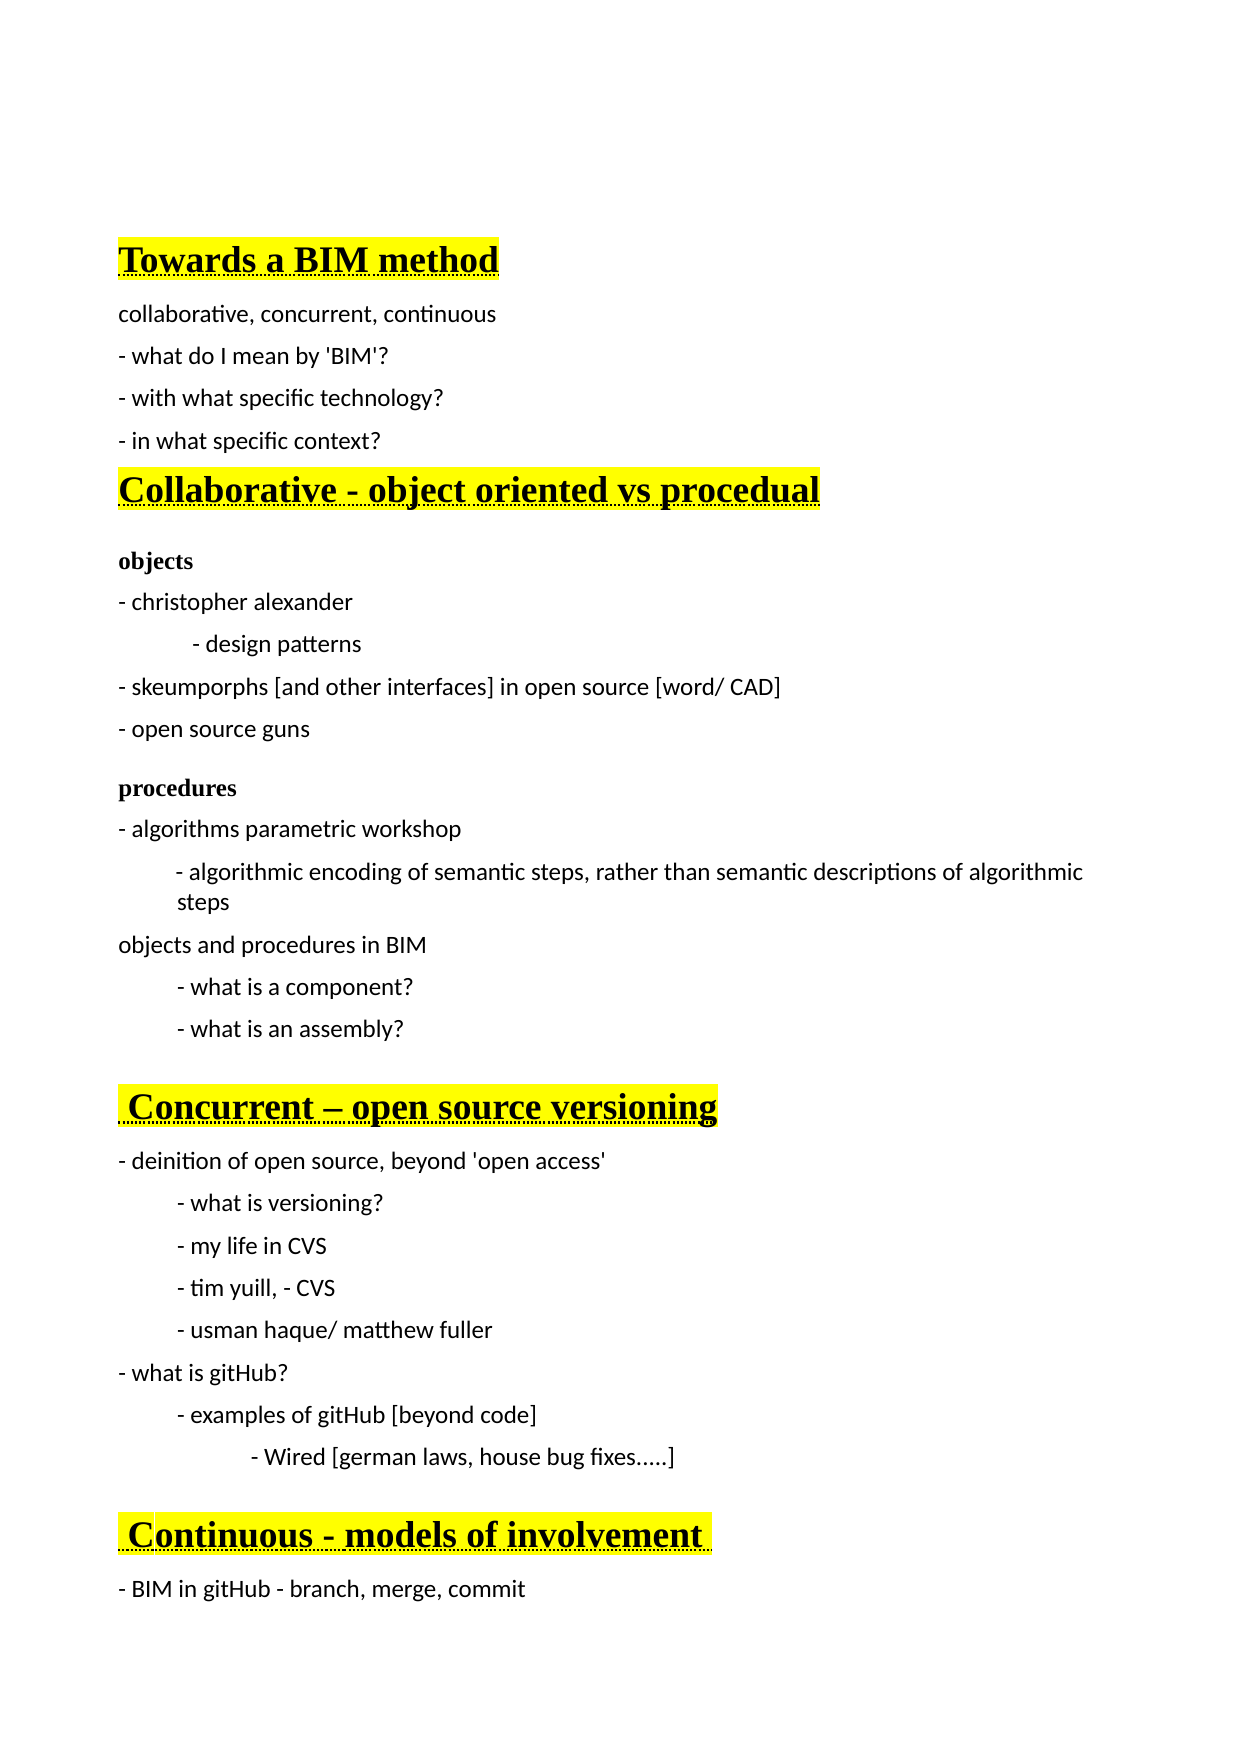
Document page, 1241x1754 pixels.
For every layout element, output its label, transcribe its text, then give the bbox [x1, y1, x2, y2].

text - algorithmic encoding of semantic steps, rather than semantic descriptions of algorithmic steps [175, 856, 1122, 917]
text - deinition of open source, beyond 'open access' [118, 1145, 1122, 1176]
text - what is gitHub? [118, 1357, 1122, 1387]
text - algorithms parametric workshop [118, 814, 1122, 844]
text - christopher alexander [118, 586, 1122, 617]
text - Wired [german laws, house bug fixes.....] [177, 1441, 1122, 1472]
text - my life in CVS [177, 1230, 1122, 1260]
text - examples of gitHub [beyond code] [177, 1399, 1122, 1429]
text - skeumporphs [and other interfaces] in open source [word/ CAD] [118, 671, 1122, 701]
subtitle procedures [118, 773, 1122, 802]
subtitle objects [118, 546, 1122, 574]
subtitle Collaborative - object oriented vs procedual [820, 467, 1122, 510]
text - design patterns [118, 628, 1122, 659]
text - what is versioning? [177, 1187, 1122, 1218]
text - what do I mean by 'BIM'? [118, 340, 1122, 371]
text - BIM in gitHub - branch, merge, commit [118, 1573, 1122, 1604]
text - usman haque/ matthew fuller [177, 1314, 1122, 1345]
text - tim yuill, - CVS [177, 1272, 1122, 1303]
text objects and procedures in BIM [118, 929, 1122, 959]
subtitle Continuous - models of involvement [712, 1512, 1122, 1555]
text - what is a component? [175, 971, 1122, 1002]
text - what is an assembly? [175, 1013, 1122, 1044]
text - open source guns [118, 713, 1122, 744]
subtitle Towards a BIM method [499, 237, 1122, 280]
text collaborative, concurrent, continuous [118, 298, 1122, 328]
subtitle Concurrent – open source versioning [718, 1084, 1122, 1127]
text - with what specific technology? [118, 383, 1122, 413]
text - in what specific context? [118, 425, 1122, 455]
